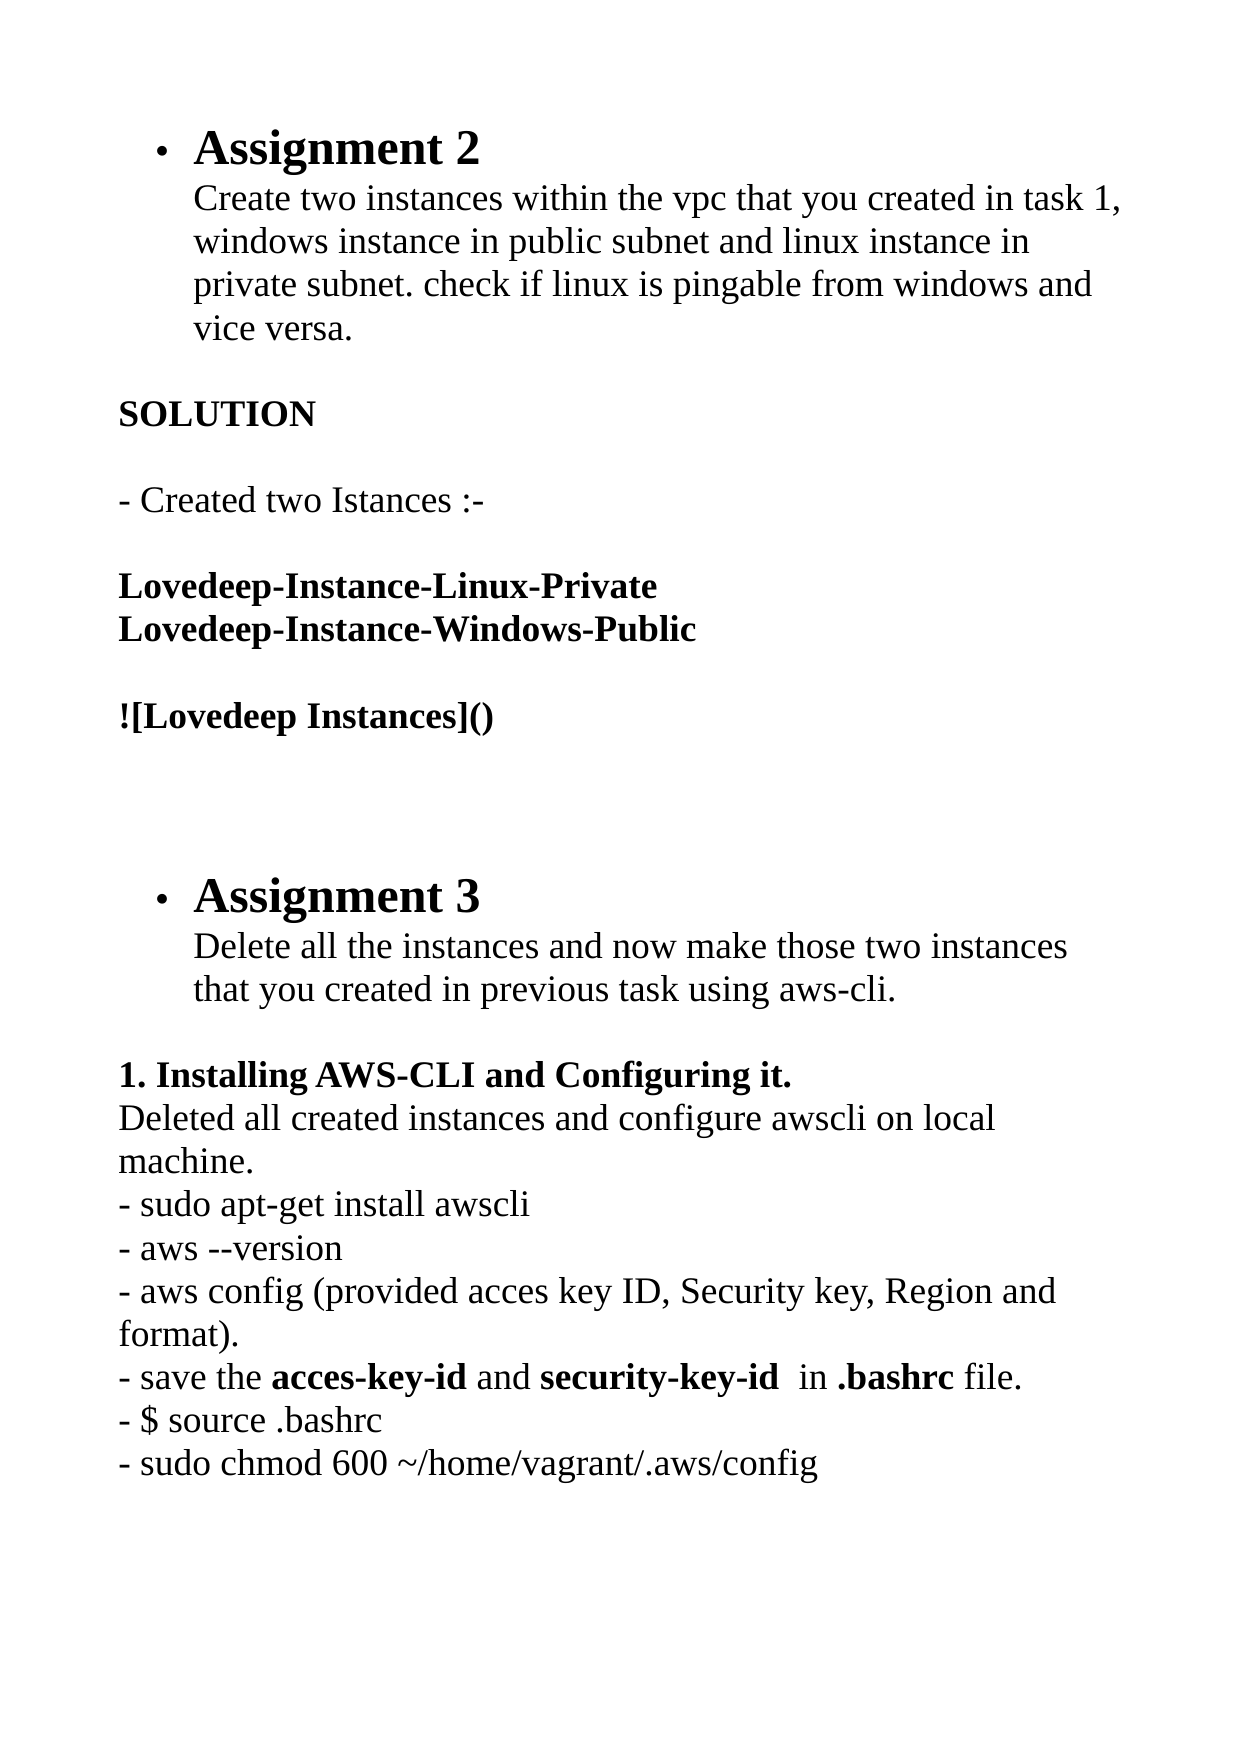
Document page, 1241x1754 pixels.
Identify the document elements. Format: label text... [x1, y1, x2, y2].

text Lovedeep-Instance-Linux-Private [118, 564, 1122, 607]
text - $ source .bashrc [118, 1397, 1122, 1441]
text - save the acces-key-id and security-key-id in .bashrc file. [118, 1354, 1122, 1397]
list Delete all the instances and now make those two instances that you created in previous task using aws-cli. [156, 923, 1122, 1009]
text 1. Installing AWS-CLI and Configuring it. [118, 1052, 1122, 1096]
text Deleted all created instances and configure awscli on local machine. [118, 1096, 1122, 1182]
text - Created two Istances :- [118, 477, 1122, 521]
text - aws config (provided acces key ID, Security key, Region and format). [118, 1268, 1122, 1354]
text SOLUTION [118, 391, 1122, 434]
text - sudo chmod 600 ~/home/vagrant/.aws/config [118, 1441, 1122, 1484]
text - aws --version [118, 1225, 1122, 1268]
text Lovedeep-Instance-Windows-Public [118, 607, 1122, 650]
list Assignment 3 [156, 866, 1122, 923]
text ![Lovedeep Instances]() [118, 693, 1122, 736]
list Assignment 2 [156, 118, 1122, 176]
list Create two instances within the vpc that you created in task 1, windows instance in public subnet and linux instance in private subnet. check if linux is pingable from windows and vice versa. [156, 176, 1122, 348]
text - sudo apt-get install awscli [118, 1182, 1122, 1225]
